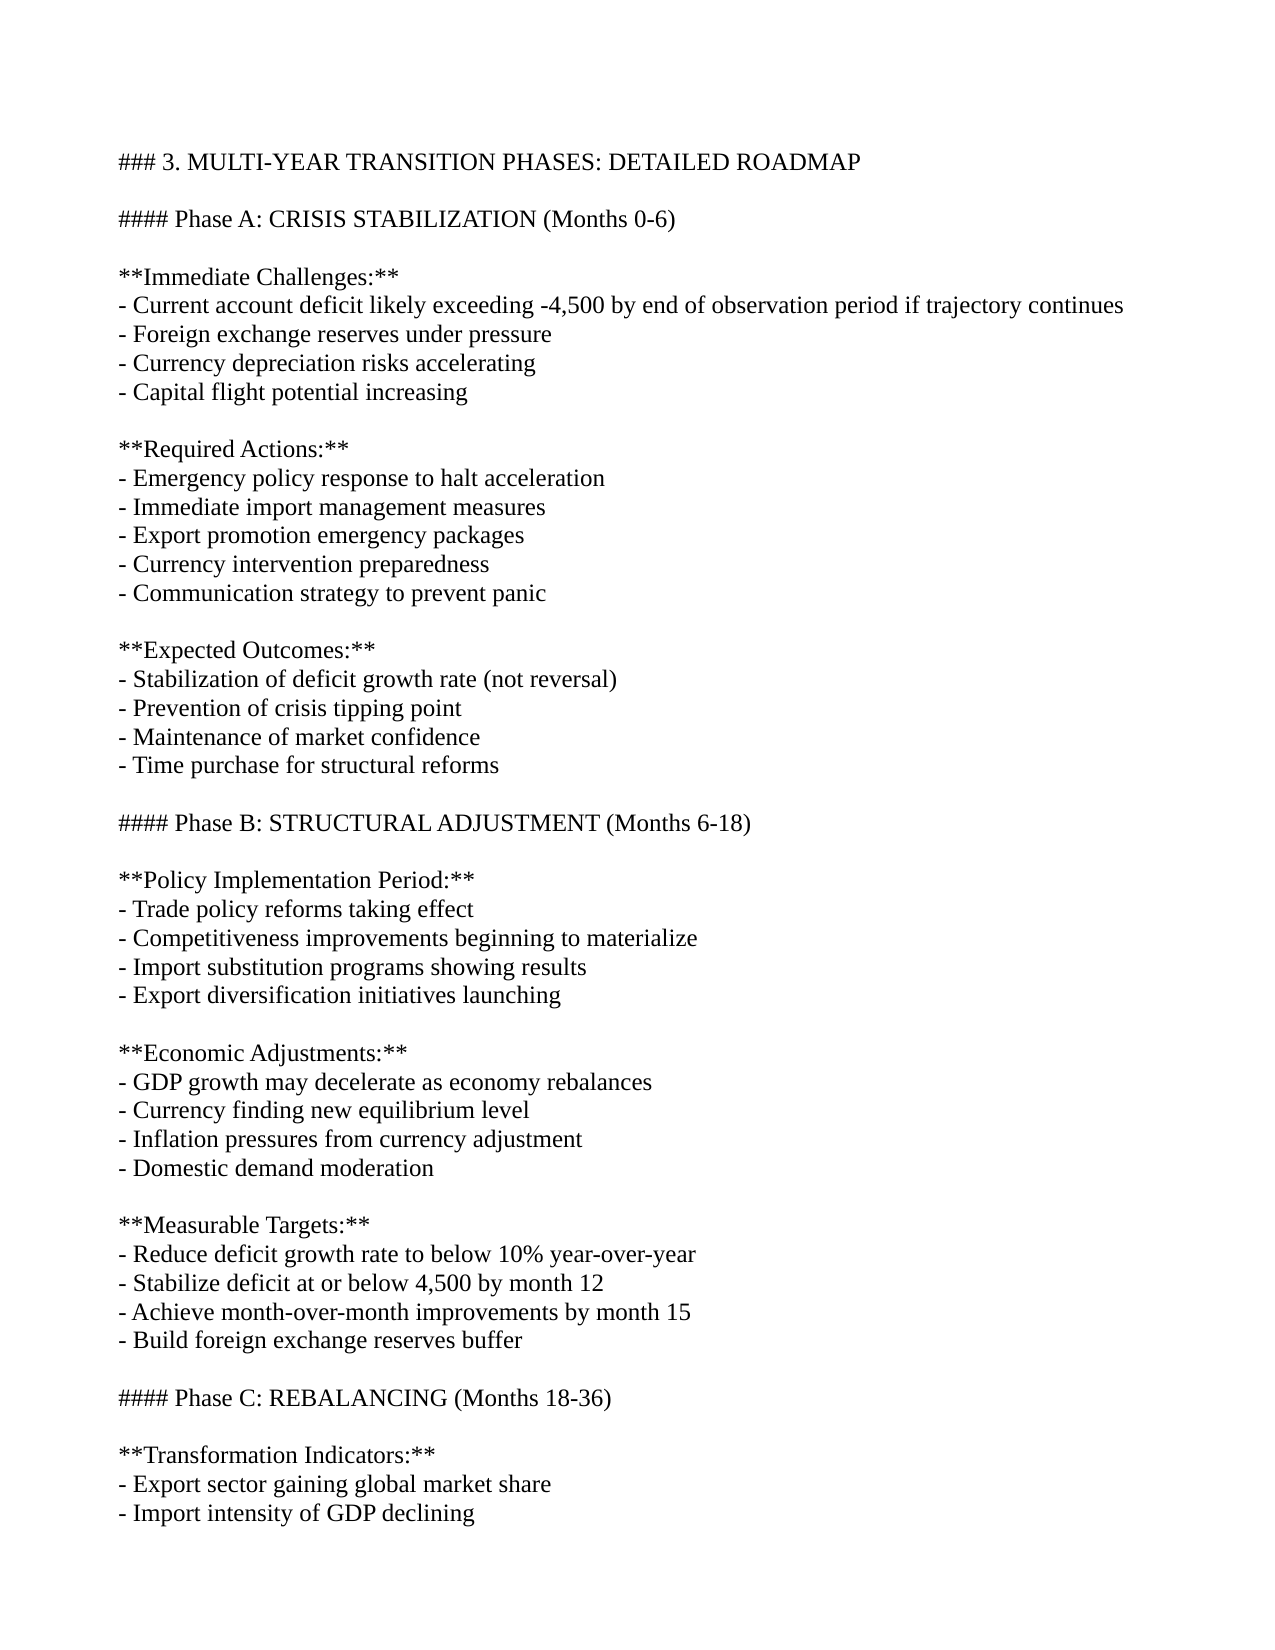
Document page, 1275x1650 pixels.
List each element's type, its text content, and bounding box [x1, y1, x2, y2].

text - Achieve month-over-month improvements by month 15 [118, 1297, 1157, 1326]
text **Immediate Challenges:** [118, 262, 1157, 291]
text - Stabilize deficit at or below 4,500 by month 12 [118, 1268, 1157, 1297]
text - Currency depreciation risks accelerating [118, 348, 1157, 377]
text - Emergency policy response to halt acceleration [118, 463, 1157, 492]
text **Measurable Targets:** [118, 1211, 1157, 1239]
text #### Phase C: REBALANCING (Months 18-36) [118, 1383, 1157, 1412]
text **Policy Implementation Period:** [118, 866, 1157, 894]
text - Import substitution programs showing results [118, 952, 1157, 981]
text #### Phase A: CRISIS STABILIZATION (Months 0-6) [118, 204, 1157, 233]
text - Competitiveness improvements beginning to materialize [118, 923, 1157, 952]
text #### Phase B: STRUCTURAL ADJUSTMENT (Months 6-18) [118, 808, 1157, 837]
text - Time purchase for structural reforms [118, 751, 1157, 779]
text **Transformation Indicators:** [118, 1441, 1157, 1469]
text - Currency finding new equilibrium level [118, 1096, 1157, 1124]
text ### 3. MULTI-YEAR TRANSITION PHASES: DETAILED ROADMAP [118, 147, 1157, 176]
text - Build foreign exchange reserves buffer [118, 1326, 1157, 1354]
text - Domestic demand moderation [118, 1153, 1157, 1182]
text - Immediate import management measures [118, 492, 1157, 521]
text **Required Actions:** [118, 434, 1157, 463]
text - Export diversification initiatives launching [118, 981, 1157, 1009]
text - Current account deficit likely exceeding -4,500 by end of observation period if trajectory continues [118, 291, 1157, 319]
text **Economic Adjustments:** [118, 1038, 1157, 1067]
text - Import intensity of GDP declining [118, 1498, 1157, 1527]
text - Export sector gaining global market share [118, 1469, 1157, 1498]
text - Communication strategy to prevent panic [118, 578, 1157, 607]
text - Trade policy reforms taking effect [118, 894, 1157, 923]
text - Capital flight potential increasing [118, 377, 1157, 406]
text - Reduce deficit growth rate to below 10% year-over-year [118, 1239, 1157, 1268]
text **Expected Outcomes:** [118, 636, 1157, 664]
text - Stabilization of deficit growth rate (not reversal) [118, 664, 1157, 693]
text - Maintenance of market confidence [118, 722, 1157, 751]
text - Export promotion emergency packages [118, 521, 1157, 549]
text - Foreign exchange reserves under pressure [118, 319, 1157, 348]
text - GDP growth may decelerate as economy rebalances [118, 1067, 1157, 1096]
text - Prevention of crisis tipping point [118, 693, 1157, 722]
text - Inflation pressures from currency adjustment [118, 1124, 1157, 1153]
text - Currency intervention preparedness [118, 549, 1157, 578]
